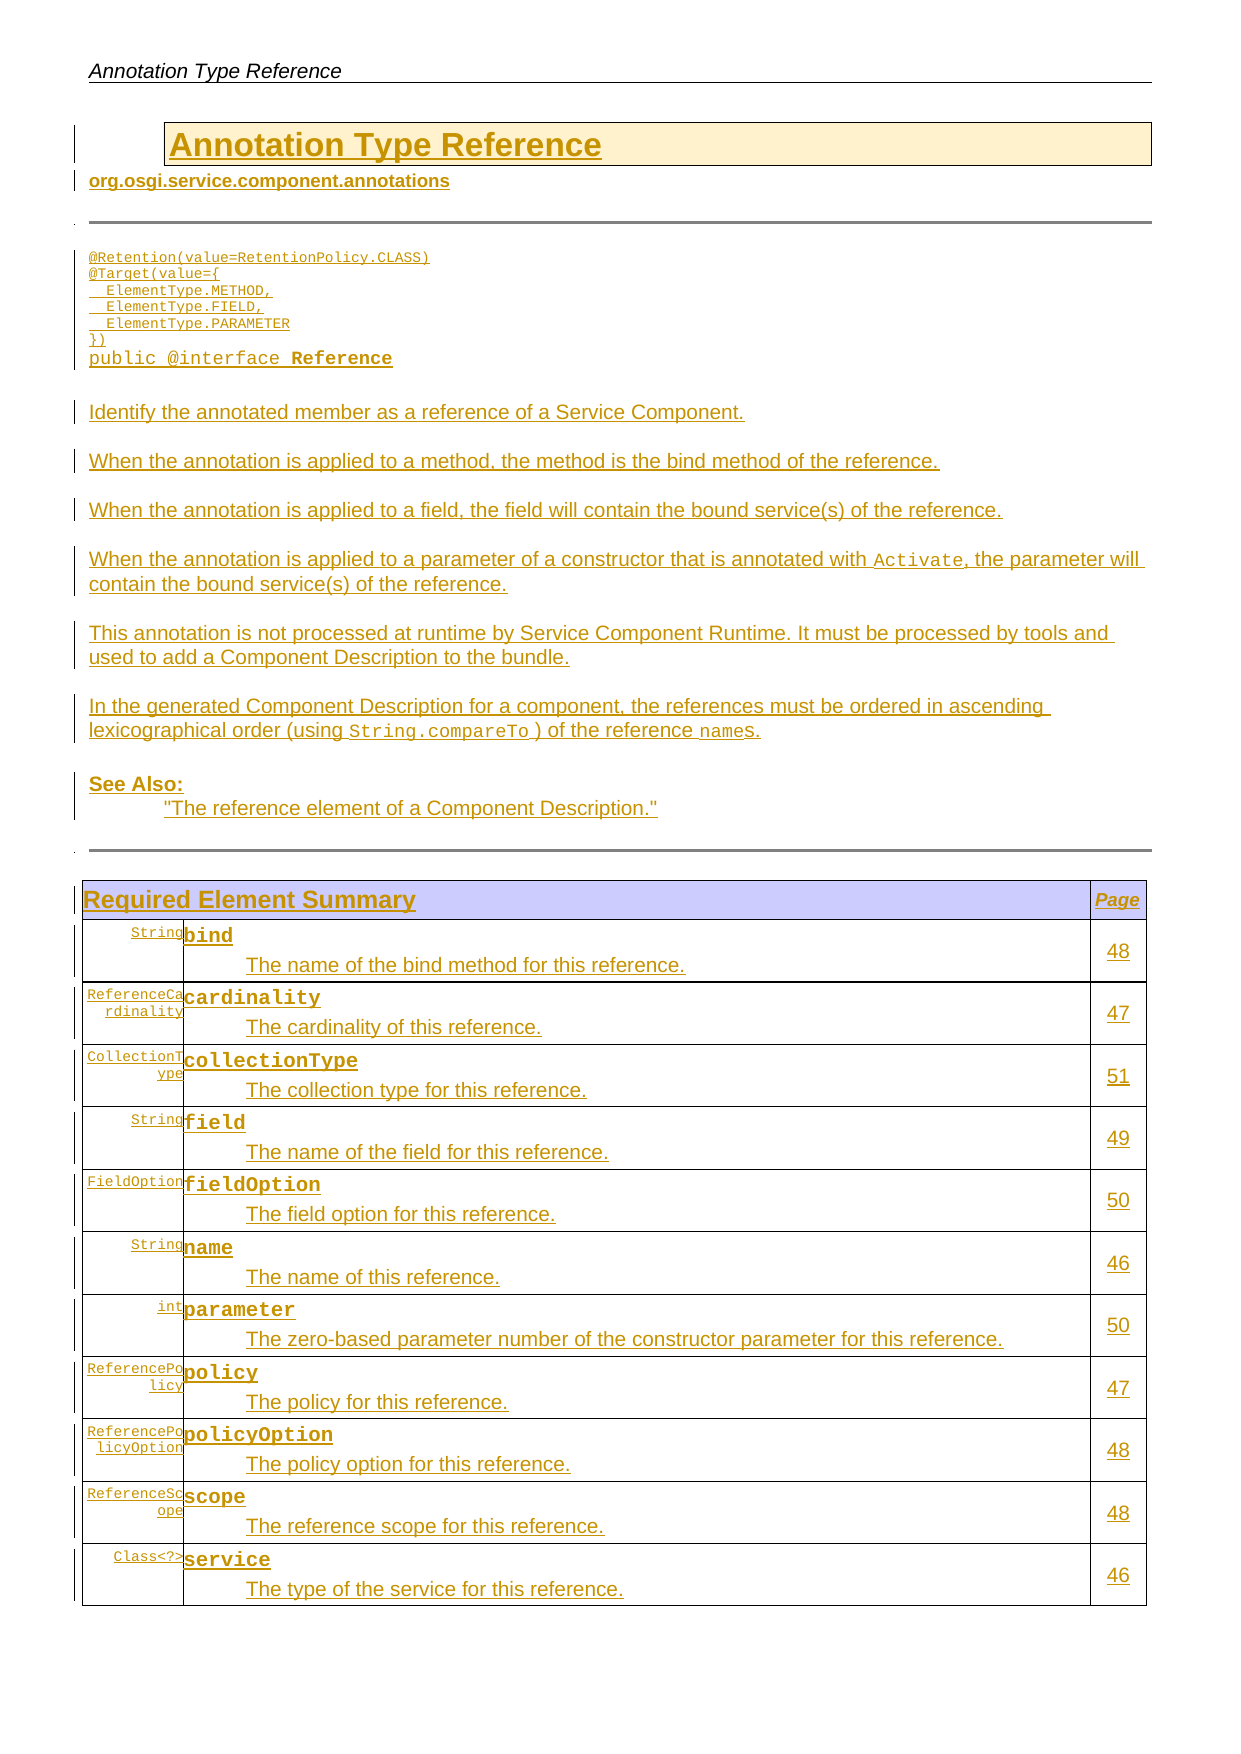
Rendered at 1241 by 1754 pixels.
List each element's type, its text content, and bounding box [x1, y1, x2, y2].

text @Retention(value=RetentionPolicy.CLASS) @Target(value={ ElementType.METHOD, ElementType.FIELD, ElementType.PARAMETER }) public @interface Reference [88, 250, 1152, 370]
table_cell service The type of the service for this reference. [184, 1544, 1090, 1605]
text When the annotation is applied to a field, the field will contain the bound service(s) of the reference. [88, 497, 1152, 521]
table_cell scope The reference scope for this reference. [184, 1482, 1090, 1543]
table_cell collectionType The collection type for this reference. [184, 1045, 1090, 1106]
table_cell policyOption The policy option for this reference. [184, 1419, 1090, 1481]
table_cell 50 [1091, 1170, 1146, 1231]
table_cell parameter The zero-based parameter number of the constructor parameter for this reference. [184, 1295, 1090, 1356]
table_cell 48 [1091, 1419, 1146, 1481]
table_cell CollectionType [83, 1045, 183, 1106]
table_cell FieldOption [83, 1170, 183, 1231]
table_cell field The name of the field for this reference. [184, 1107, 1090, 1169]
text Identify the annotated member as a reference of a Service Component. [88, 399, 1152, 423]
table_cell String [83, 1232, 183, 1293]
text In the generated Component Description for a component, the references must be ordered in ascending lexicographical order (using String.compareTo ) of the reference names. [88, 693, 1152, 743]
table_header Required Element Summary [83, 881, 1090, 919]
table_cell 48 [1091, 1482, 1146, 1543]
table_cell policy The policy for this reference. [184, 1357, 1090, 1418]
text When the annotation is applied to a parameter of a constructor that is annotated with Activate, the parameter will contain the bound service(s) of the reference. [88, 546, 1152, 596]
text See Also: [88, 772, 1152, 796]
table_cell int [83, 1295, 183, 1356]
text This annotation is not processed at runtime by Service Component Runtime. It must be processed by tools and used to add a Component Description to the bundle. [88, 621, 1152, 668]
table_cell 47 [1091, 1357, 1146, 1418]
subtitle Annotation Type Reference [165, 123, 1151, 165]
text "The reference element of a Component Description." [163, 796, 1152, 820]
table_header Page [1091, 881, 1146, 919]
table_cell name The name of this reference. [184, 1232, 1090, 1293]
table_cell 50 [1091, 1295, 1146, 1356]
text When the annotation is applied to a method, the method is the bind method of the reference. [88, 448, 1152, 472]
table_cell bind The name of the bind method for this reference. [184, 920, 1090, 981]
table_cell 47 [1091, 983, 1146, 1044]
table_cell String [83, 1107, 183, 1169]
table_cell 46 [1091, 1232, 1146, 1293]
table_cell ReferencePolicy [83, 1357, 183, 1418]
table_cell String [83, 920, 183, 981]
table_cell ReferenceCardinality [83, 983, 183, 1044]
table_cell cardinality The cardinality of this reference. [184, 983, 1090, 1044]
text org.osgi.service.component.annotations [88, 170, 1152, 191]
table_cell fieldOption The field option for this reference. [184, 1170, 1090, 1231]
table_cell 48 [1091, 920, 1146, 981]
table_cell Class<?> [83, 1544, 183, 1605]
table_cell ReferenceScope [83, 1482, 183, 1543]
table_cell ReferencePolicyOption [83, 1419, 183, 1481]
table_cell 46 [1091, 1544, 1146, 1605]
table_cell 49 [1091, 1107, 1146, 1169]
table_cell 51 [1091, 1045, 1146, 1106]
